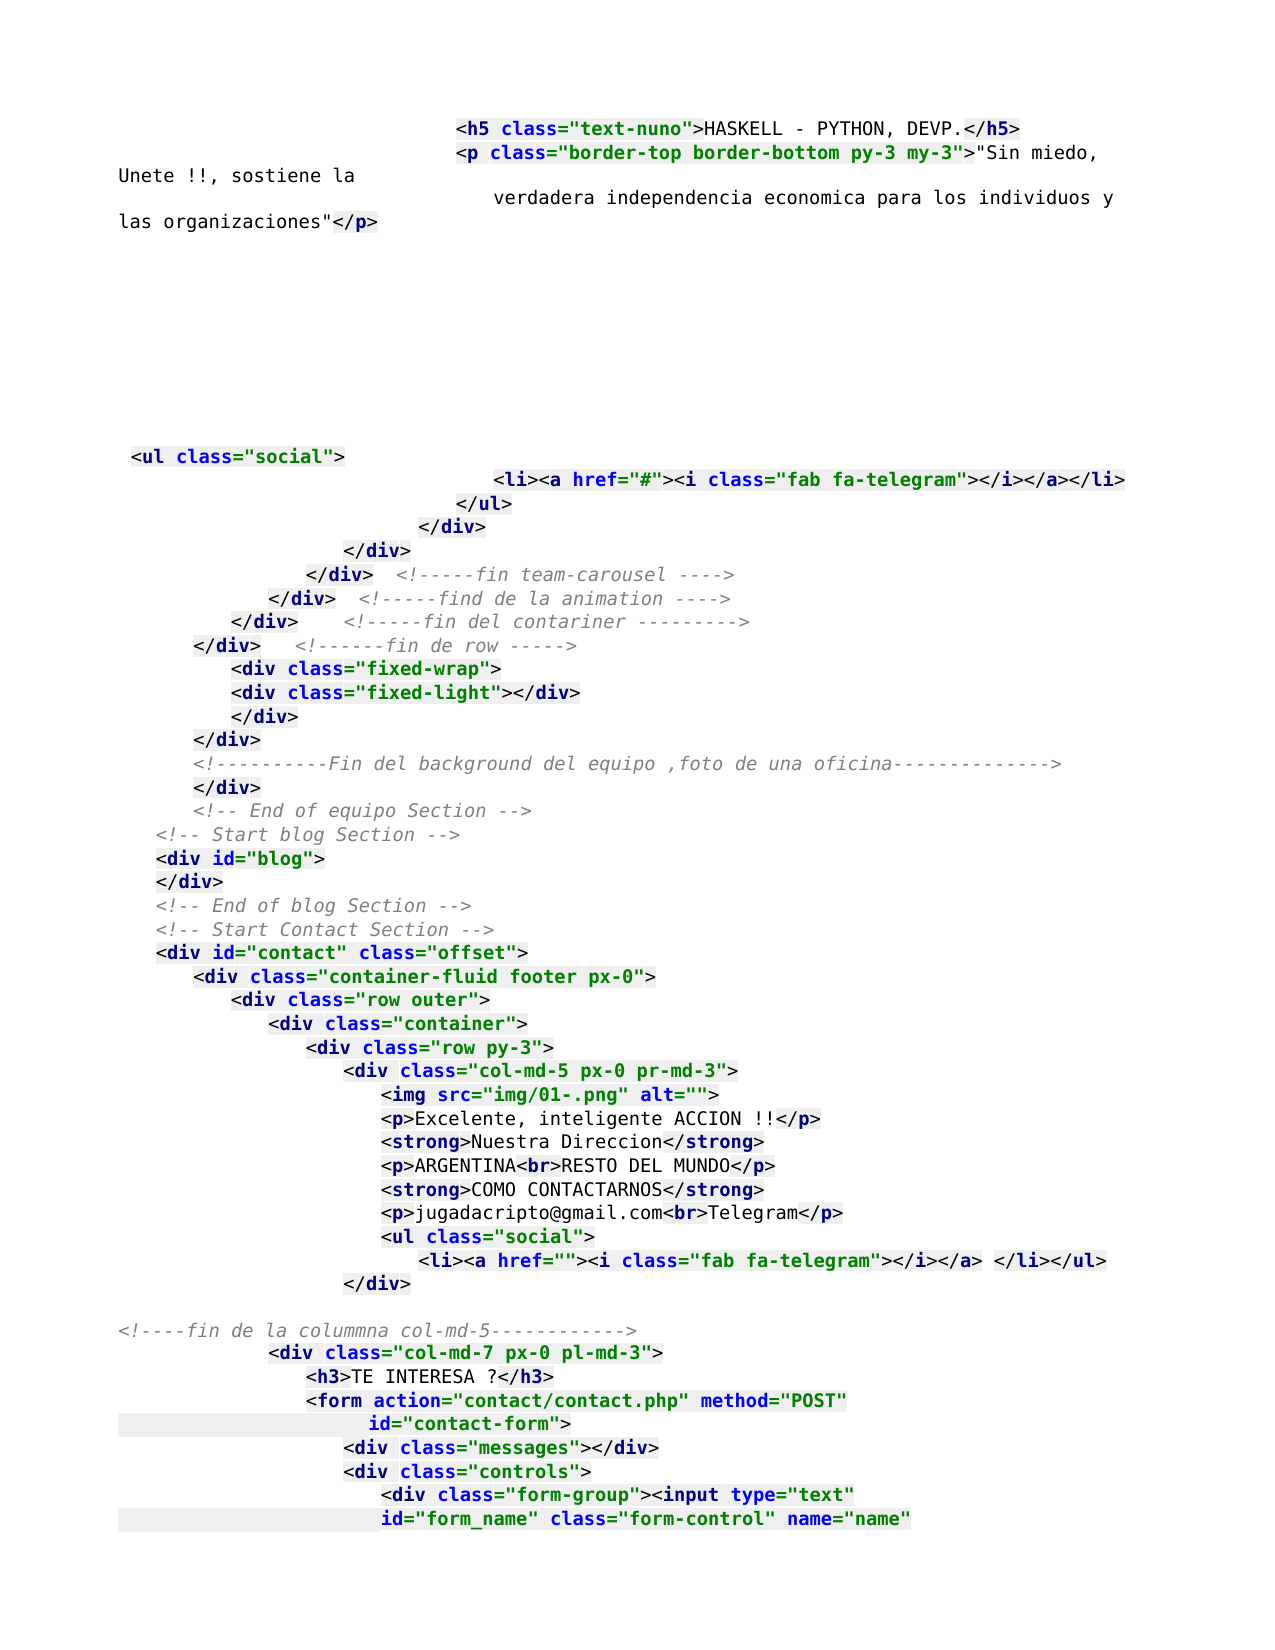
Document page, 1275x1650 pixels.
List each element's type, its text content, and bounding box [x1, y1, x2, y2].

text id="contact-form"> [118, 1413, 1157, 1437]
text <ul class="social"> [118, 446, 1157, 469]
text <ul class="social"> [118, 1226, 1157, 1249]
text <strong>COMO CONTACTARNOS</strong> [118, 1179, 1157, 1202]
text <div class="messages"></div> [118, 1437, 1157, 1461]
text id="form_name" class="form-control" name="name" [118, 1508, 1157, 1532]
text </ul> [118, 493, 1157, 517]
text </div> <!------fin de row -----> [118, 635, 1157, 658]
text <!----------Fin del background del equipo ,foto de una oficina--------------> [118, 753, 1157, 777]
text <form action="contact/contact.php" method="POST" [118, 1390, 1157, 1413]
text <div id="contact" class="offset"> [118, 942, 1157, 966]
text </div> [118, 729, 1157, 753]
text </div> <!-----fin del contariner ---------> [118, 611, 1157, 635]
text </div> [118, 1273, 1157, 1297]
text <strong>Nuestra Direccion</strong> [118, 1131, 1157, 1155]
text </div> [118, 777, 1157, 800]
text <div class="controls"> [118, 1461, 1157, 1484]
text <li><a href="#"><i class="fab fa-telegram"></i></a></li> [118, 469, 1157, 493]
text <li><a href=""><i class="fab fa-telegram"></i></a> </li></ul> [118, 1249, 1157, 1273]
text <!----fin de la colummna col-md-5------------> [118, 1321, 1157, 1342]
text <!-- End of equipo Section --> [118, 800, 1157, 824]
text </div> [118, 871, 1157, 895]
text <div id="blog"> [118, 848, 1157, 871]
text verdadera independencia economica para los individuos y las organizaciones"</p> [118, 187, 1157, 233]
text </div> <!-----find de la animation ----> [118, 587, 1157, 611]
text </div> [118, 517, 1157, 540]
text <div class="row outer"> [118, 989, 1157, 1013]
text <div class="fixed-light"></div> [118, 682, 1157, 706]
text <div class="form-group"><input type="text" [118, 1484, 1157, 1508]
text <div class="fixed-wrap"> [118, 658, 1157, 682]
text </div> [118, 540, 1157, 564]
text <p>Excelente, inteligente ACCION !!</p> [118, 1108, 1157, 1131]
text <div class="col-md-5 px-0 pr-md-3"> [118, 1060, 1157, 1084]
text <div class="container-fluid footer px-0"> [118, 966, 1157, 989]
text <p>ARGENTINA<br>RESTO DEL MUNDO</p> [118, 1155, 1157, 1179]
text <h5 class="text-nuno">HASKELL - PYTHON, DEVP.</h5> [118, 118, 1157, 142]
text <p>jugadacripto@gmail.com<br>Telegram</p> [118, 1202, 1157, 1226]
text <p class="border-top border-bottom py-3 my-3">"Sin miedo, Unete !!, sostiene la [118, 142, 1157, 187]
text <div class="row py-3"> [118, 1037, 1157, 1060]
text <img src="img/01-.png" alt=""> [118, 1084, 1157, 1108]
text <!-- End of blog Section --> [118, 895, 1157, 918]
text <div class="col-md-7 px-0 pl-md-3"> [118, 1342, 1157, 1366]
text <div class="container"> [118, 1013, 1157, 1037]
text <!-- Start blog Section --> [118, 824, 1157, 848]
text <h3>TE INTERESA ?</h3> [118, 1366, 1157, 1390]
text </div> [118, 706, 1157, 729]
text </div> <!-----fin team-carousel ----> [118, 564, 1157, 587]
text <!-- Start Contact Section --> [118, 918, 1157, 942]
